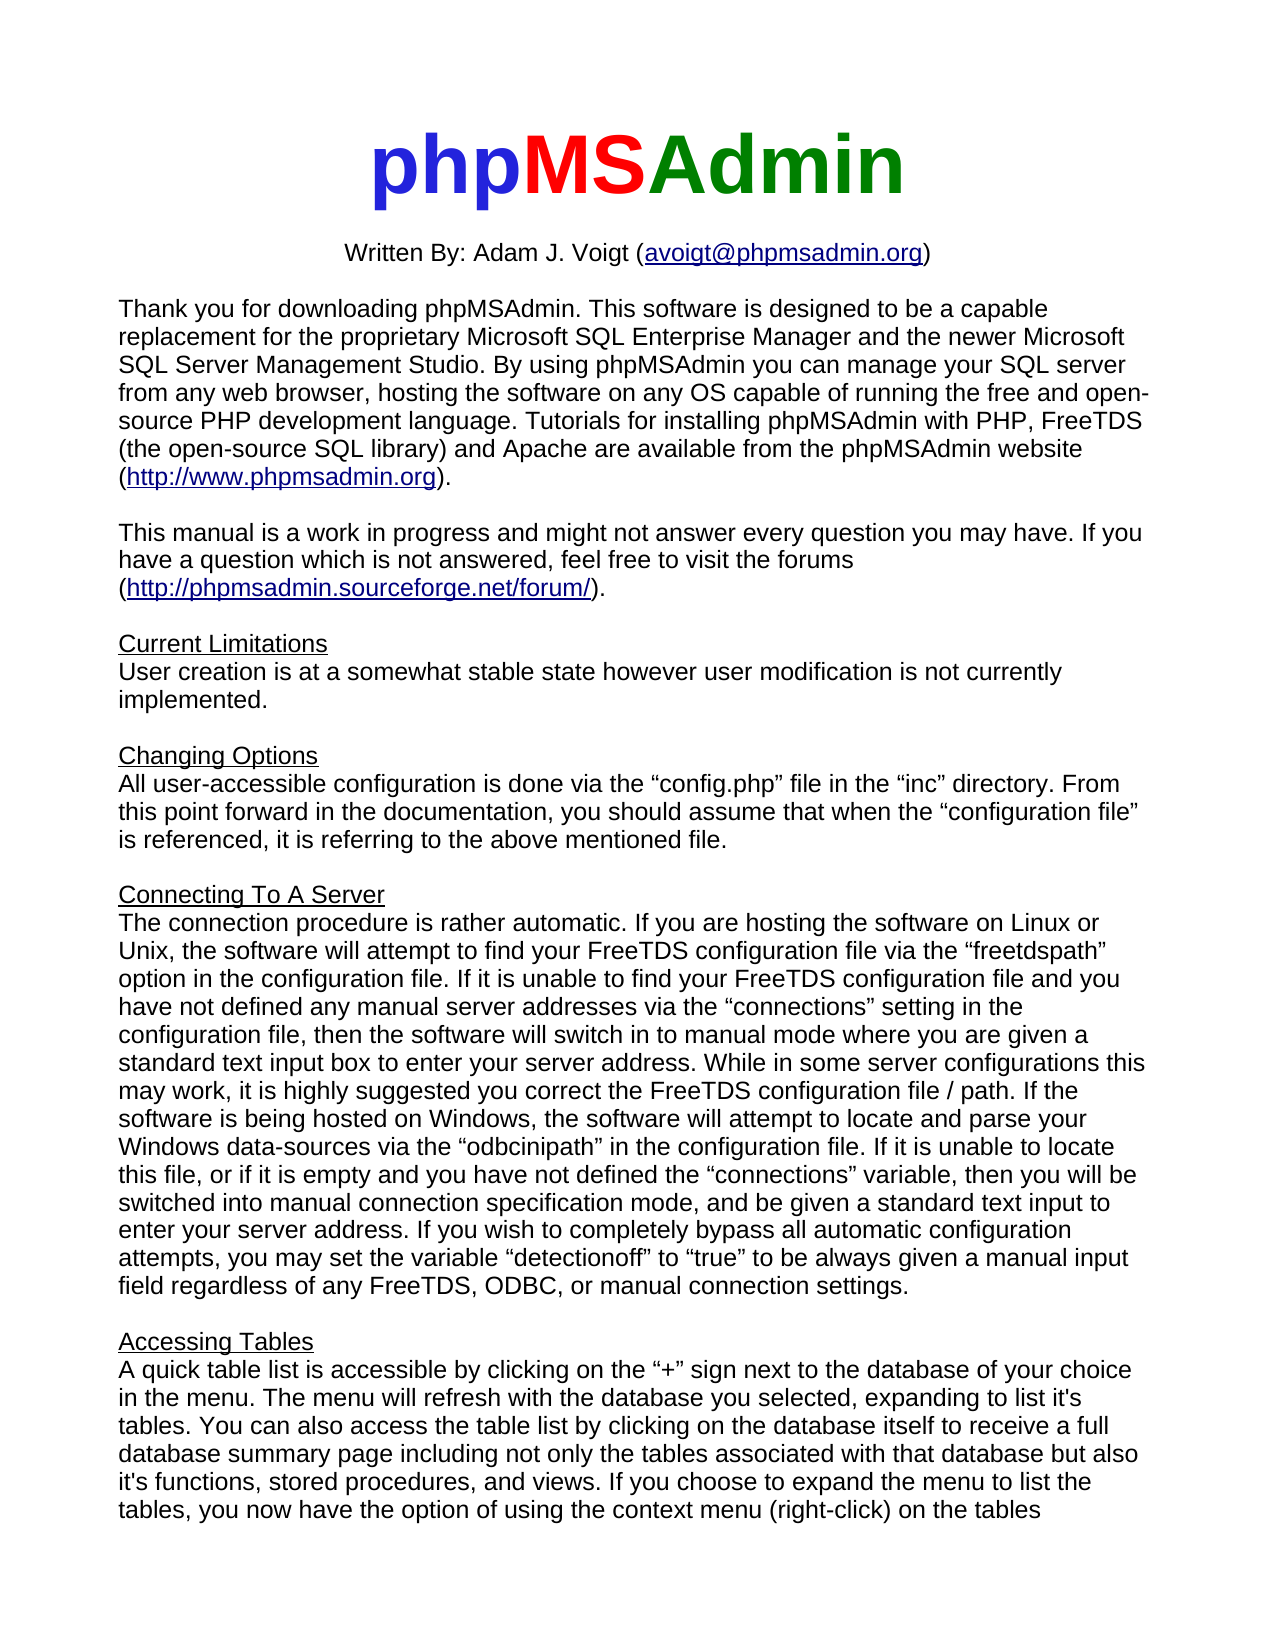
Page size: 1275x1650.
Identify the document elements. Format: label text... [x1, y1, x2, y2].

text Accessing Tables [118, 1328, 1157, 1356]
text Thank you for downloading phpMSAdmin. This software is designed to be a capable replacement for the proprietary Microsoft SQL Enterprise Manager and the newer Microsoft SQL Server Management Studio. By using phpMSAdmin you can manage your SQL server from any web browser, hosting the software on any OS capable of running the free and open-source PHP development language. Tutorials for installing phpMSAdmin with PHP, FreeTDS (the open-source SQL library) and Apache are available from the phpMSAdmin website (http://www.phpmsadmin.org). [118, 295, 1157, 490]
text phpMSAdmin [118, 118, 1157, 211]
text Written By: Adam J. Voigt (avoigt@phpmsadmin.org) [118, 239, 1157, 267]
text User creation is at a somewhat stable state however user modification is not currently implemented. [118, 658, 1157, 714]
text Connecting To A Server [118, 881, 1157, 909]
text Current Limitations [118, 630, 1157, 658]
text All user-accessible configuration is done via the “config.php” file in the “inc” directory. From this point forward in the documentation, you should assume that when the “configuration file” is referenced, it is referring to the above mentioned file. [118, 769, 1157, 853]
text A quick table list is accessible by clicking on the “+” sign next to the database of your choice in the menu. The menu will refresh with the database you selected, expanding to list it's tables. You can also access the table list by clicking on the database itself to receive a full database summary page including not only the tables associated with that database but also it's functions, stored procedures, and views. If you choose to expand the menu to list the tables, you now have the option of using the context menu (right-click) on the tables [118, 1356, 1157, 1523]
text This manual is a work in progress and might not answer every question you may have. If you have a question which is not answered, feel free to visit the forums (http://phpmsadmin.sourceforge.net/forum/). [118, 518, 1157, 602]
text Changing Options [118, 742, 1157, 769]
text The connection procedure is rather automatic. If you are hosting the software on Linux or Unix, the software will attempt to find your FreeTDS configuration file via the “freetdspath” option in the configuration file. If it is unable to find your FreeTDS configuration file and you have not defined any manual server addresses via the “connections” setting in the configuration file, then the software will switch in to manual mode where you are given a standard text input box to enter your server address. While in some server configurations this may work, it is highly suggested you correct the FreeTDS configuration file / path. If the software is being hosted on Windows, the software will attempt to locate and parse your Windows data-sources via the “odbcinipath” in the configuration file. If it is unable to locate this file, or if it is empty and you have not defined the “connections” variable, then you will be switched into manual connection specification mode, and be given a standard text input to enter your server address. If you wish to completely bypass all automatic configuration attempts, you may set the variable “detectionoff” to “true” to be always given a manual input field regardless of any FreeTDS, ODBC, or manual connection settings. [118, 909, 1157, 1300]
